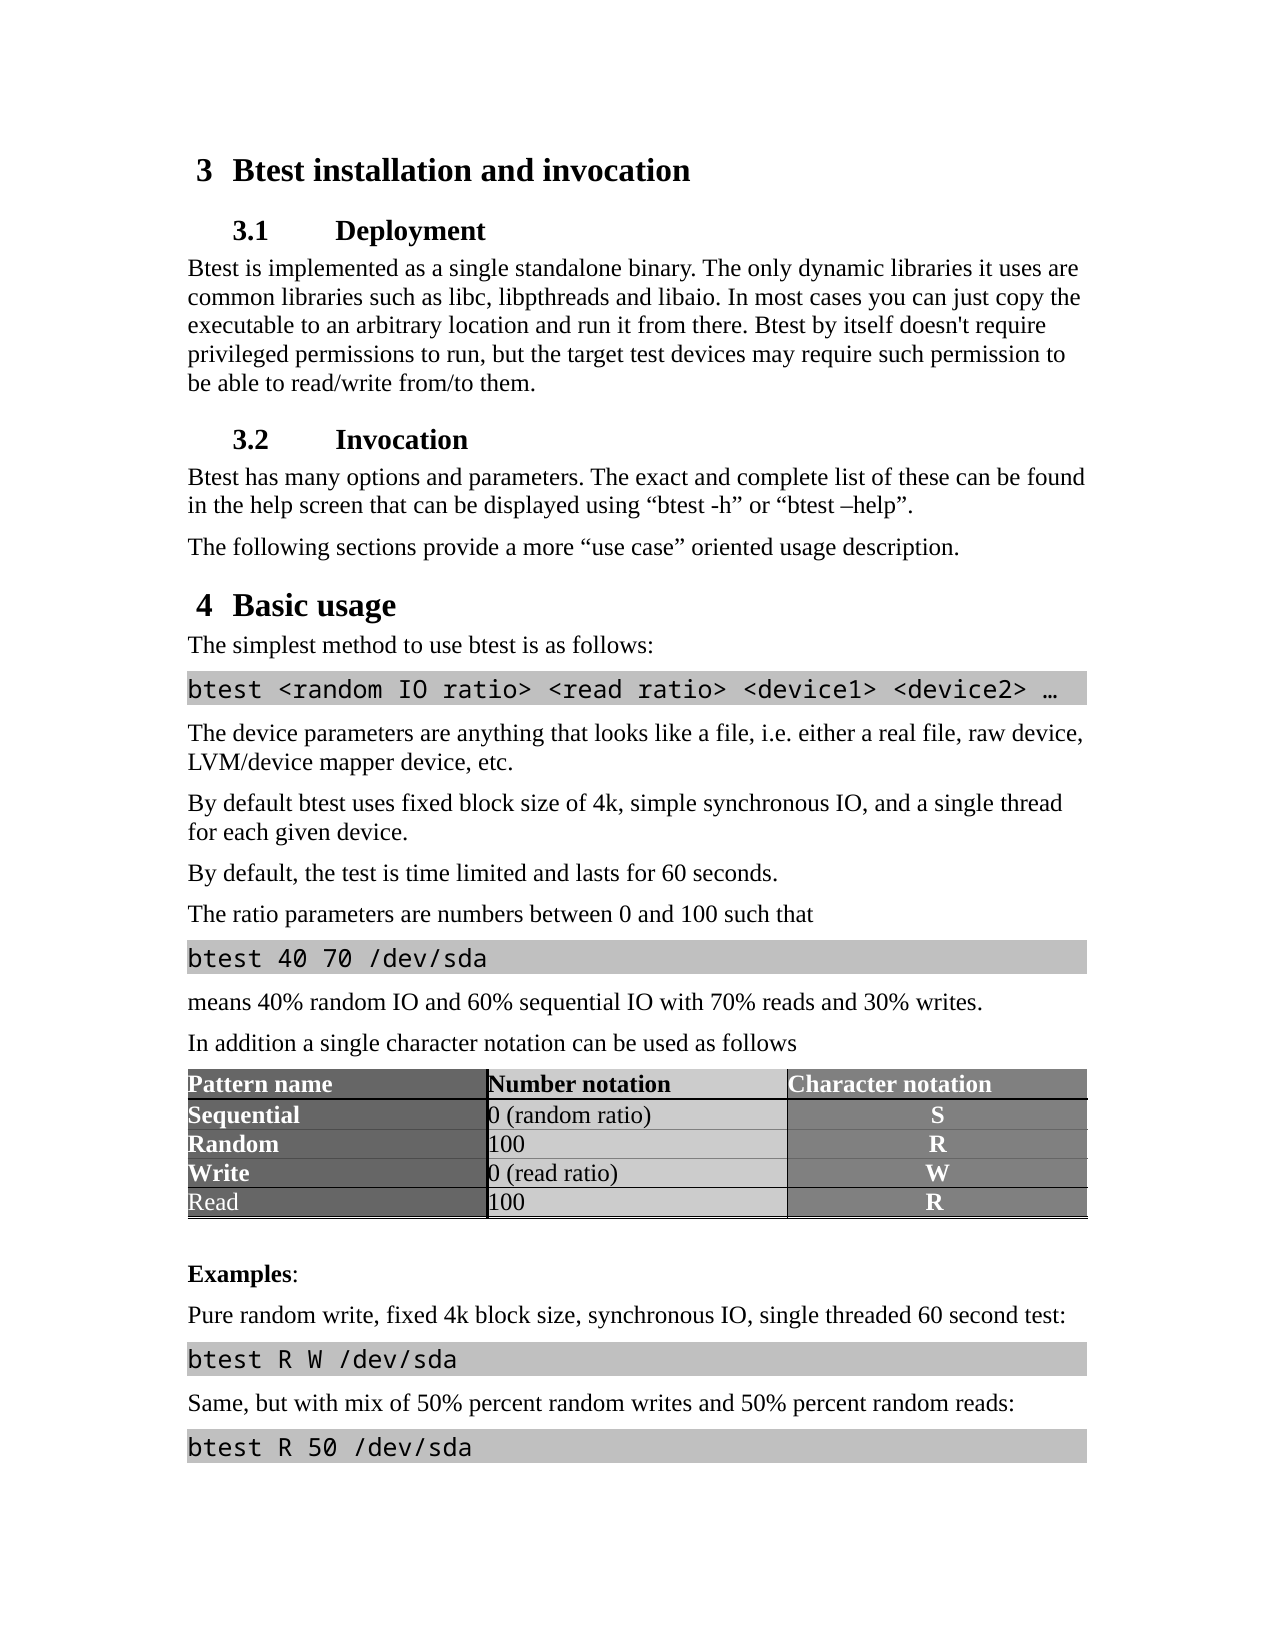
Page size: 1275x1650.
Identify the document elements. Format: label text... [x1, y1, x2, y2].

table_cell Read [188, 1188, 486, 1216]
table_cell Write [188, 1159, 486, 1187]
text In addition a single character notation can be used as follows [187, 1028, 1087, 1057]
text The device parameters are anything that looks like a file, i.e. either a real file, raw device, LVM/device mapper device, etc. [187, 718, 1087, 775]
subtitle Basic usage [187, 585, 1087, 624]
table_cell R [788, 1188, 1087, 1216]
table_cell 100 [489, 1188, 787, 1216]
text Btest is implemented as a single standalone binary. The only dynamic libraries it uses are common libraries such as libc, libpthreads and libaio. In most cases you can just copy the executable to an arbitrary location and run it from there. Btest by itself doesn't require privileged permissions to run, but the target test devices may require such permission to be able to read/write from/to them. [187, 253, 1087, 397]
table_header Number notation [489, 1069, 787, 1098]
text By default, the test is time limited and lasts for 60 seconds. [187, 858, 1087, 887]
table_cell W [788, 1159, 1087, 1187]
table_cell 0 (random ratio) [489, 1100, 787, 1129]
text btest 40 70 /dev/sda [187, 940, 1087, 974]
text Same, but with mix of 50% percent random writes and 50% percent random reads: [187, 1388, 1087, 1417]
table_cell S [788, 1100, 1087, 1129]
text The following sections provide a more “use case” oriented usage description. [187, 532, 1087, 560]
table_cell 0 (read ratio) [489, 1159, 787, 1187]
text Pure random write, fixed 4k block size, synchronous IO, single threaded 60 second test: [187, 1300, 1087, 1329]
table_cell R [788, 1130, 1087, 1158]
text Btest has many options and parameters. The exact and complete list of these can be found in the help screen that can be displayed using “btest -h” or “btest –help”. [187, 462, 1087, 519]
table_header Character notation [788, 1069, 1087, 1098]
text By default btest uses fixed block size of 4k, simple synchronous IO, and a single thread for each given device. [187, 788, 1087, 845]
text The simplest method to use btest is as follows: [187, 630, 1087, 659]
table_header Pattern name [188, 1069, 486, 1098]
subtitle Btest installation and invocation [187, 150, 1087, 188]
subtitle Invocation [225, 422, 1087, 455]
text Examples: [187, 1259, 1087, 1288]
table_cell 100 [489, 1130, 787, 1158]
text means 40% random IO and 60% sequential IO with 70% reads and 30% writes. [187, 987, 1087, 1016]
table_cell Random [188, 1130, 486, 1158]
subtitle Deployment [225, 213, 1087, 247]
text btest R 50 /dev/sda [187, 1429, 1087, 1463]
text btest <random IO ratio> <read ratio> <device1> <device2> … [187, 671, 1087, 705]
text btest R W /dev/sda [187, 1342, 1087, 1376]
text The ratio parameters are numbers between 0 and 100 such that [187, 899, 1087, 928]
table_cell Sequential [188, 1100, 486, 1129]
